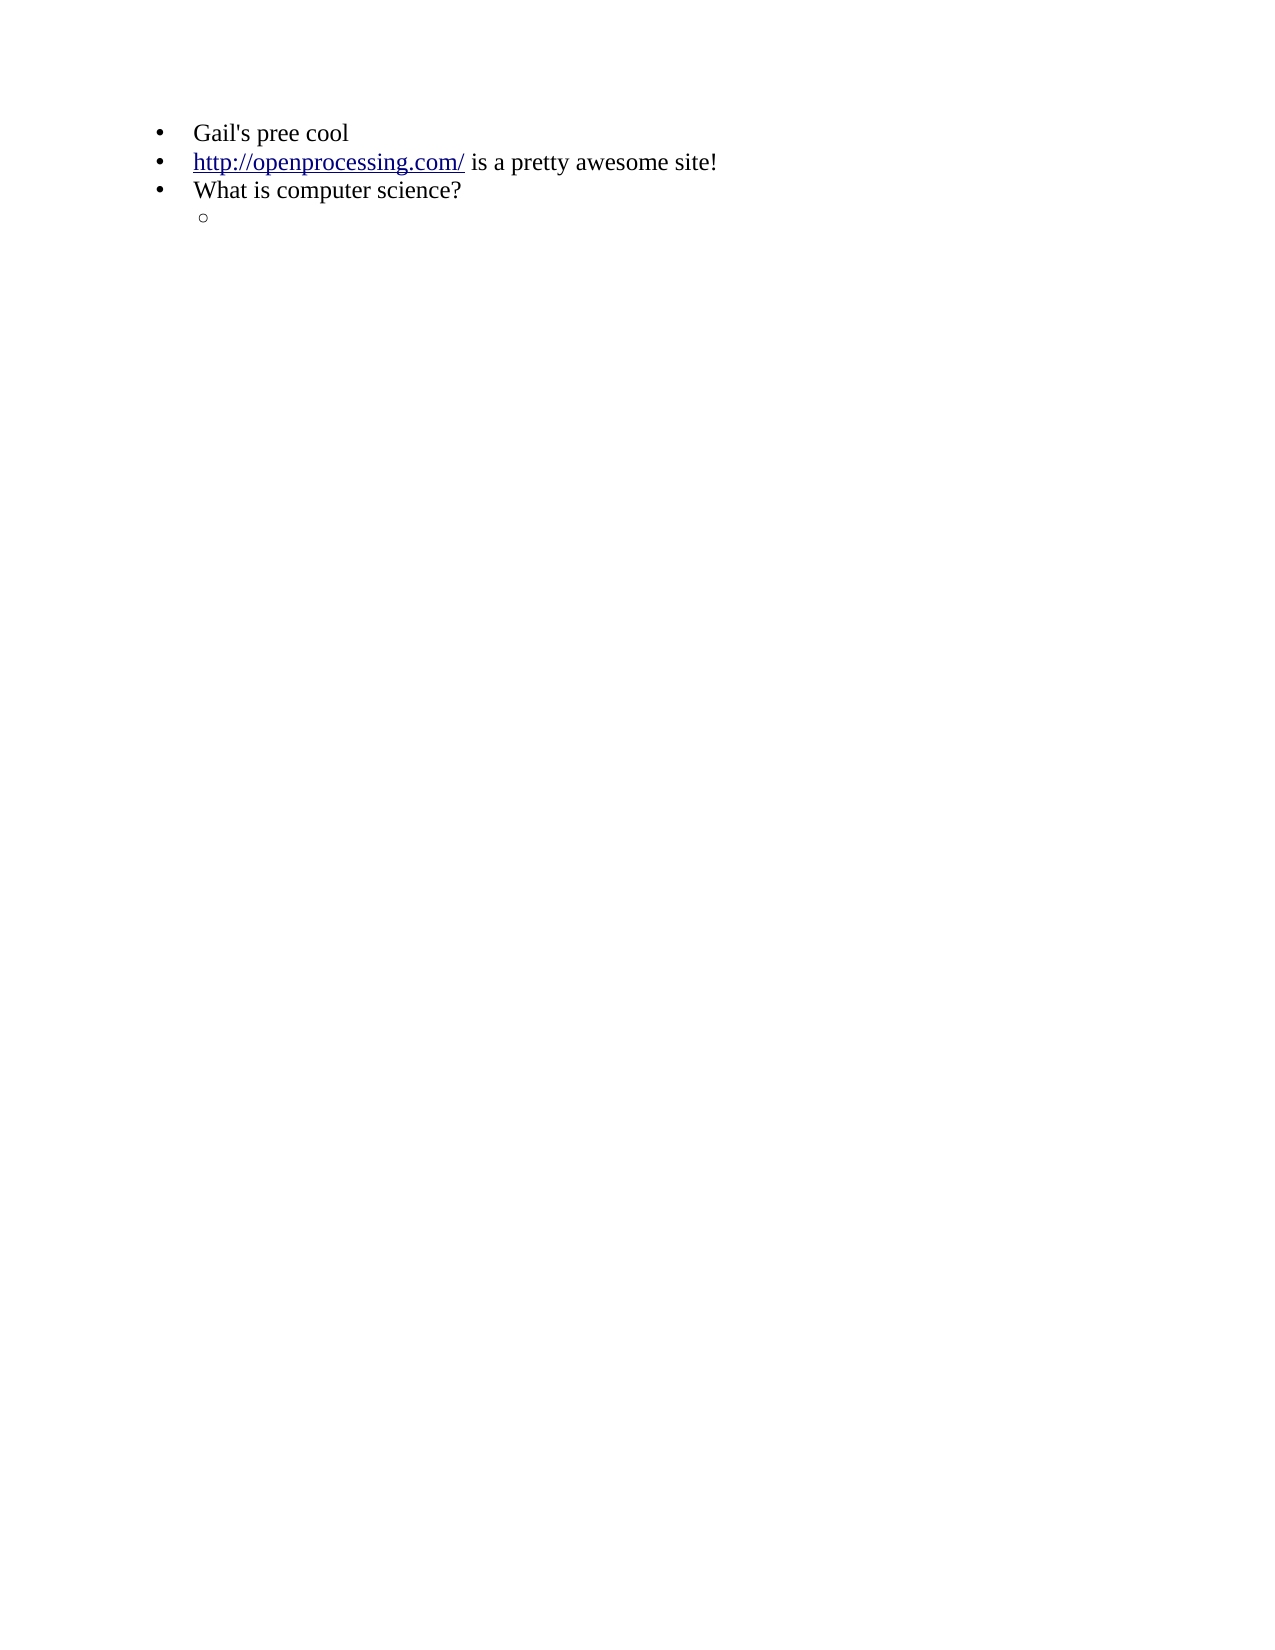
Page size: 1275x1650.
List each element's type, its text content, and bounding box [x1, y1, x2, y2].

list Gail's pree cool [156, 118, 1157, 147]
list http://openprocessing.com/ is a pretty awesome site! [156, 147, 1157, 176]
list What is computer science? [156, 176, 1157, 204]
